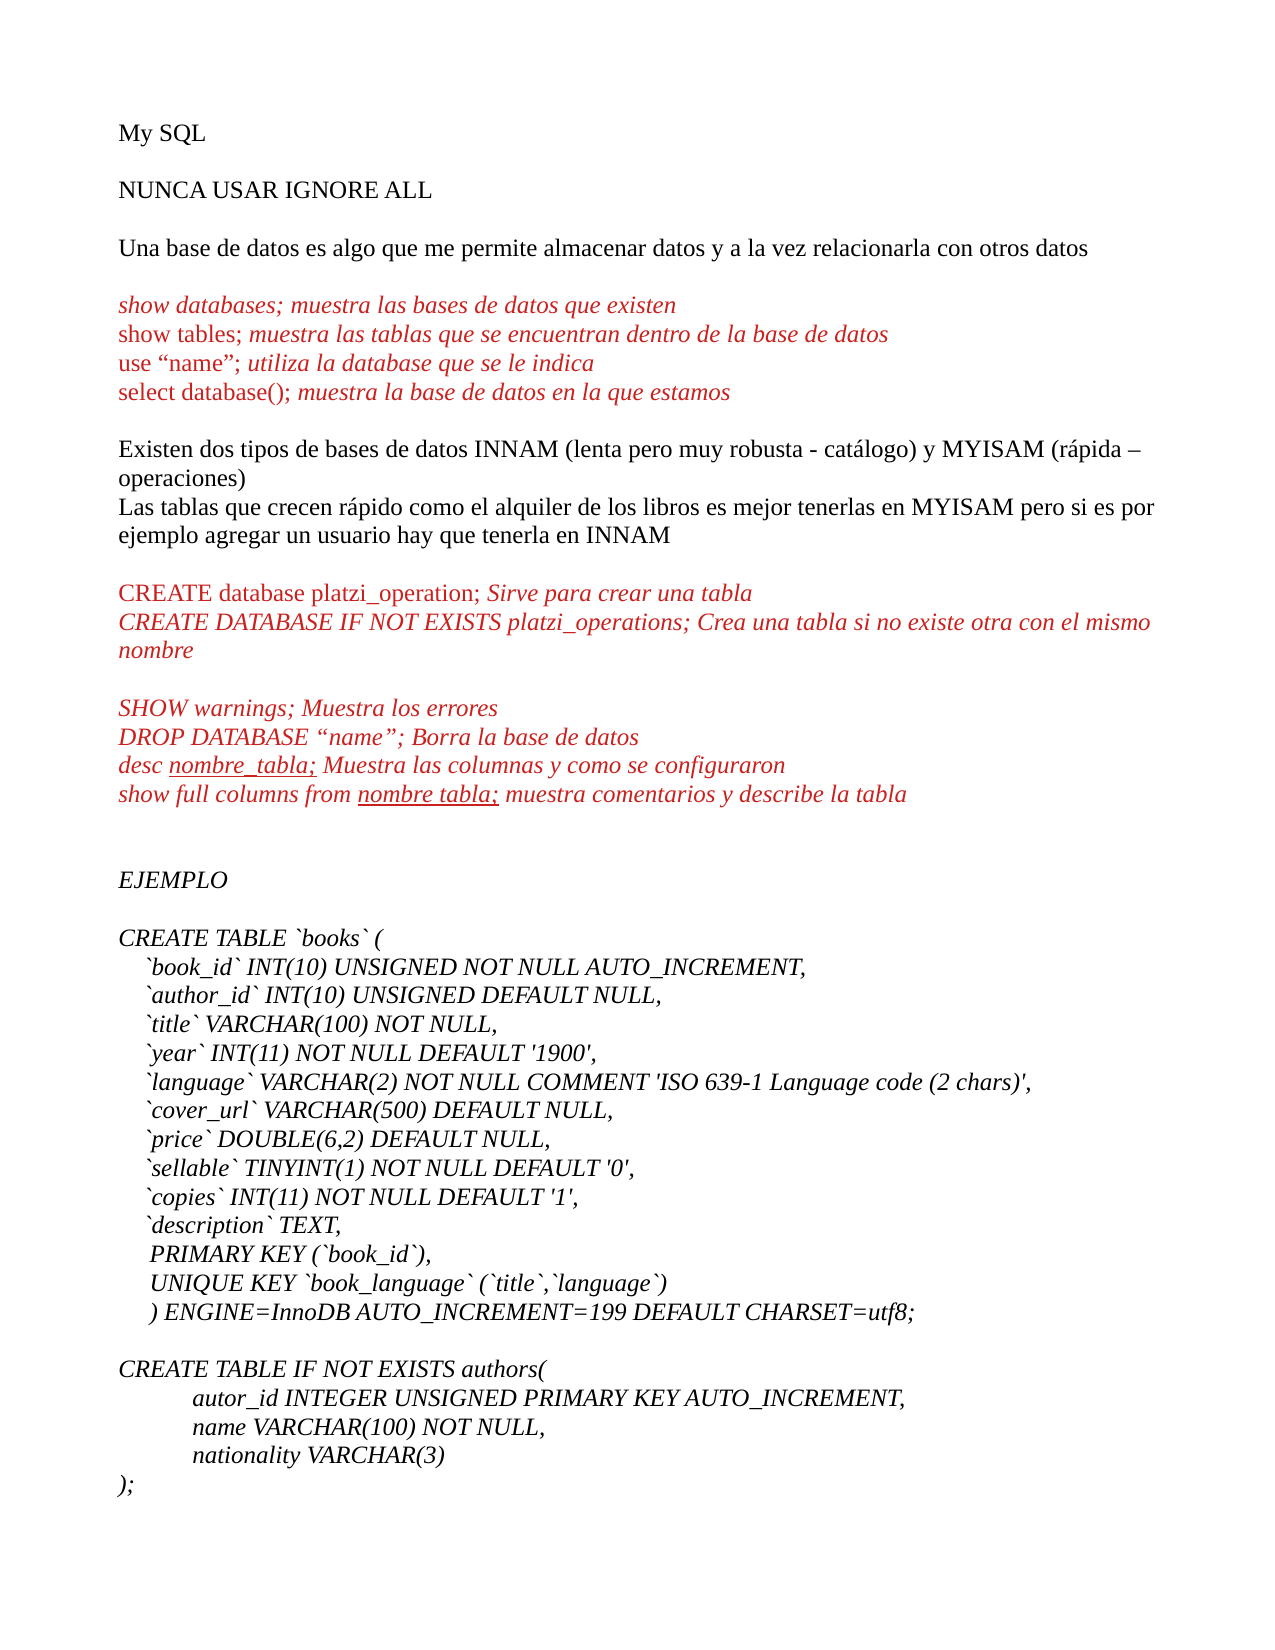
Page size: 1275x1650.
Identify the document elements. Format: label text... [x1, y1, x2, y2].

text `sellable` TINYINT(1) NOT NULL DEFAULT '0', [118, 1153, 1157, 1182]
text `title` VARCHAR(100) NOT NULL, [118, 1009, 1157, 1038]
text PRIMARY KEY (`book_id`), [118, 1239, 1157, 1268]
text `cover_url` VARCHAR(500) DEFAULT NULL, [118, 1096, 1157, 1124]
text `year` INT(11) NOT NULL DEFAULT '1900', [118, 1038, 1157, 1067]
text show databases; muestra las bases de datos que existen [118, 291, 1157, 319]
text NUNCA USAR IGNORE ALL [118, 176, 1157, 204]
text DROP DATABASE “name”; Borra la base de datos [118, 722, 1157, 751]
text `language` VARCHAR(2) NOT NULL COMMENT 'ISO 639-1 Language code (2 chars)', [118, 1067, 1157, 1096]
text Las tablas que crecen rápido como el alquiler de los libros es mejor tenerlas en MYISAM pero si es por ejemplo agregar un usuario hay que tenerla en INNAM [118, 492, 1157, 549]
text `price` DOUBLE(6,2) DEFAULT NULL, [118, 1124, 1157, 1153]
text show full columns from nombre tabla; muestra comentarios y describe la tabla [118, 779, 1157, 808]
text Una base de datos es algo que me permite almacenar datos y a la vez relacionarla con otros datos [118, 233, 1157, 262]
text CREATE TABLE IF NOT EXISTS authors( [118, 1354, 1157, 1383]
text autor_id INTEGER UNSIGNED PRIMARY KEY AUTO_INCREMENT, [118, 1383, 1157, 1412]
text UNIQUE KEY `book_language` (`title`,`language`) [118, 1268, 1157, 1297]
text name VARCHAR(100) NOT NULL, [118, 1412, 1157, 1441]
text desc nombre_tabla; Muestra las columnas y como se configuraron [118, 751, 1157, 779]
text select database(); muestra la base de datos en la que estamos [118, 377, 1157, 406]
text CREATE database platzi_operation; Sirve para crear una tabla [118, 578, 1157, 607]
text Existen dos tipos de bases de datos INNAM (lenta pero muy robusta - catálogo) y MYISAM (rápida – operaciones) [118, 434, 1157, 492]
text `copies` INT(11) NOT NULL DEFAULT '1', [118, 1182, 1157, 1211]
text `description` TEXT, [118, 1211, 1157, 1239]
text EJEMPLO [118, 866, 1157, 894]
text CREATE DATABASE IF NOT EXISTS platzi_operations; Crea una tabla si no existe otra con el mismo nombre [118, 607, 1157, 664]
text use “name”; utiliza la database que se le indica [118, 348, 1157, 377]
text show tables; muestra las tablas que se encuentran dentro de la base de datos [118, 319, 1157, 348]
text CREATE TABLE `books` ( [118, 923, 1157, 952]
text ) ENGINE=InnoDB AUTO_INCREMENT=199 DEFAULT CHARSET=utf8; [118, 1297, 1157, 1326]
text ); [118, 1469, 1157, 1498]
text nationality VARCHAR(3) [118, 1441, 1157, 1469]
text My SQL [118, 118, 1157, 147]
text SHOW warnings; Muestra los errores [118, 693, 1157, 722]
text `book_id` INT(10) UNSIGNED NOT NULL AUTO_INCREMENT, [118, 952, 1157, 981]
text `author_id` INT(10) UNSIGNED DEFAULT NULL, [118, 981, 1157, 1009]
